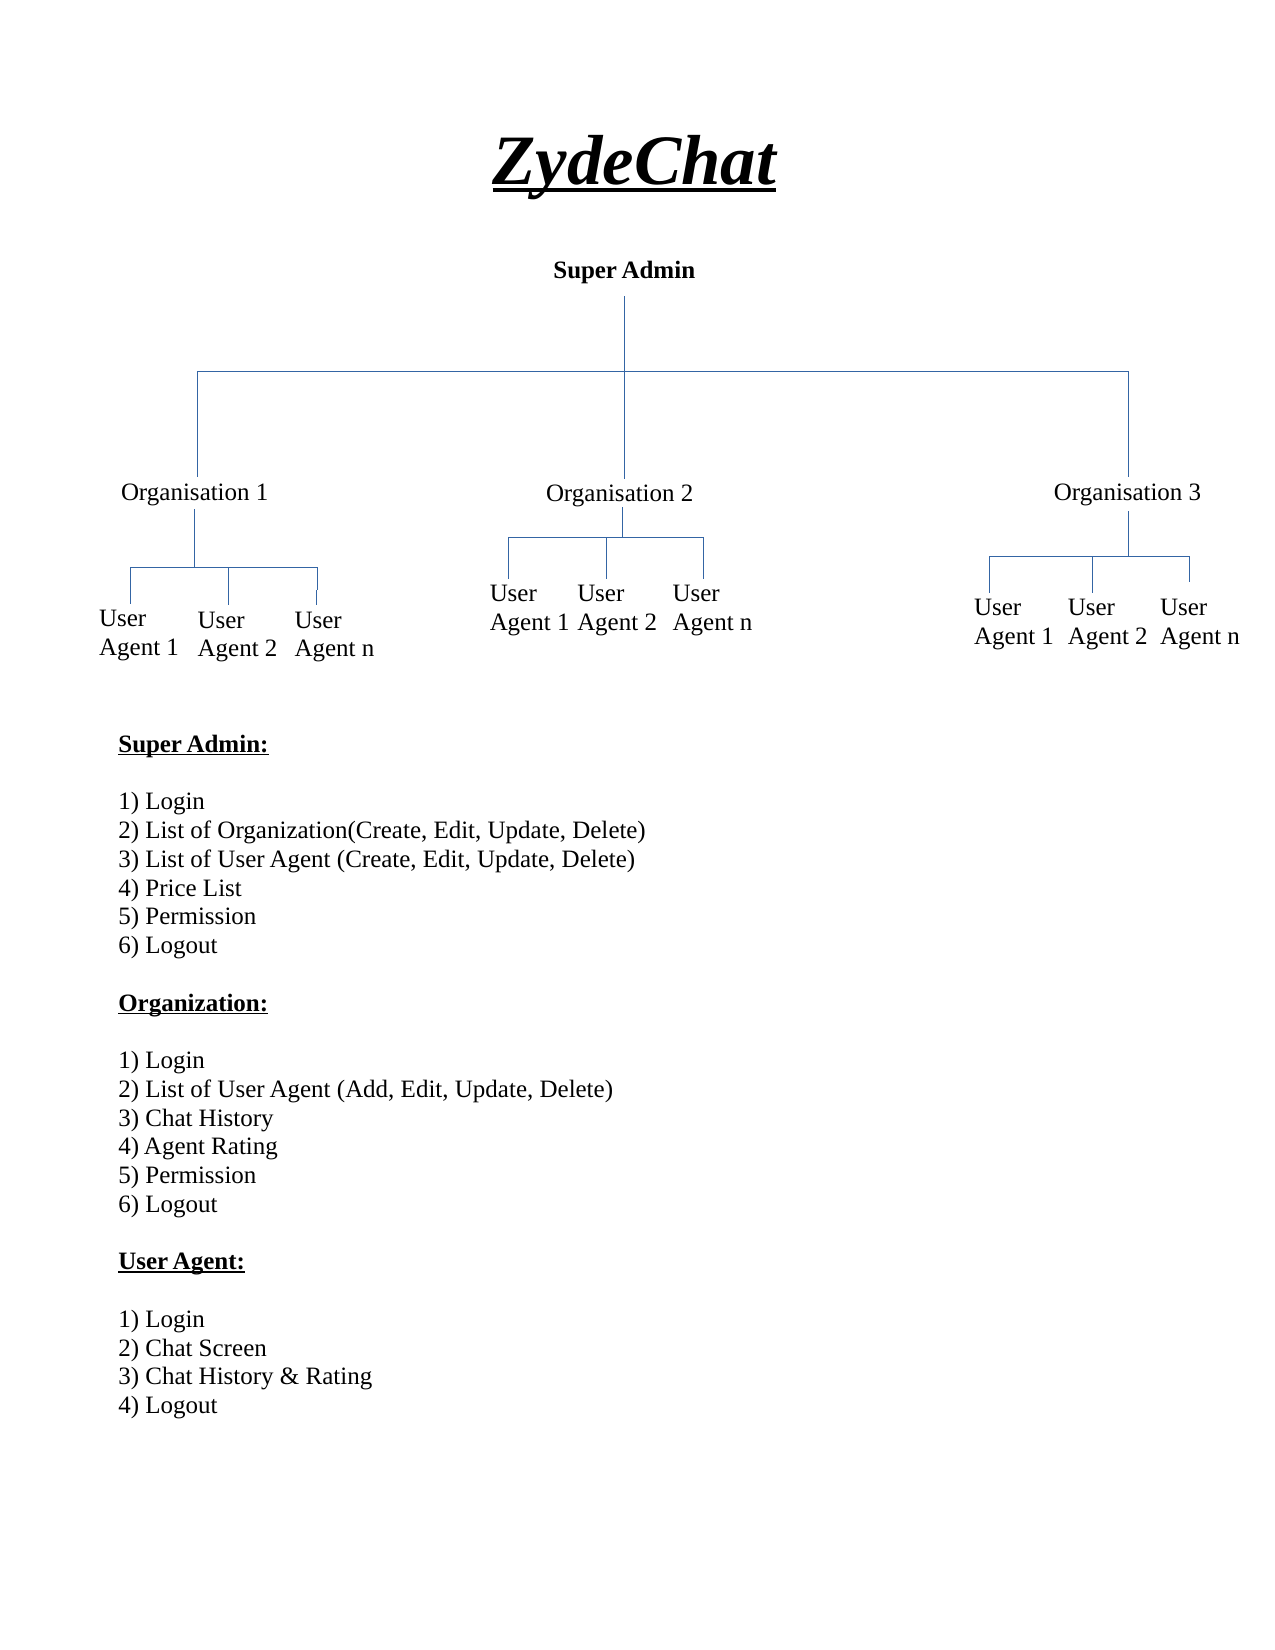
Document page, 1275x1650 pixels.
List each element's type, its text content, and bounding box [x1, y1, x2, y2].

text ZydeChat [118, 118, 1157, 199]
text 1) Login [118, 1304, 1157, 1333]
text 3) Chat History & Rating [118, 1361, 1157, 1390]
text 5) Permission [118, 1160, 1157, 1189]
text 5) Permission [118, 901, 1157, 930]
text 3) List of User Agent (Create, Edit, Update, Delete) [118, 844, 1157, 873]
text 1) Login [118, 786, 1157, 815]
text 6) Logout [118, 930, 1157, 959]
text 2) List of Organization(Create, Edit, Update, Delete) [118, 815, 1157, 844]
text 4) Agent Rating [118, 1131, 1157, 1160]
text 2) List of User Agent (Add, Edit, Update, Delete) [118, 1074, 1157, 1103]
text Super Admin: [118, 729, 1157, 758]
text 3) Chat History [118, 1103, 1157, 1131]
text 4) Price List [118, 873, 1157, 901]
text 4) Logout [118, 1390, 1157, 1419]
text User Agent: [118, 1246, 1157, 1275]
text Organization: [118, 988, 1157, 1016]
text 6) Logout [118, 1189, 1157, 1218]
text 2) Chat Screen [118, 1333, 1157, 1361]
text 1) Login [118, 1045, 1157, 1074]
